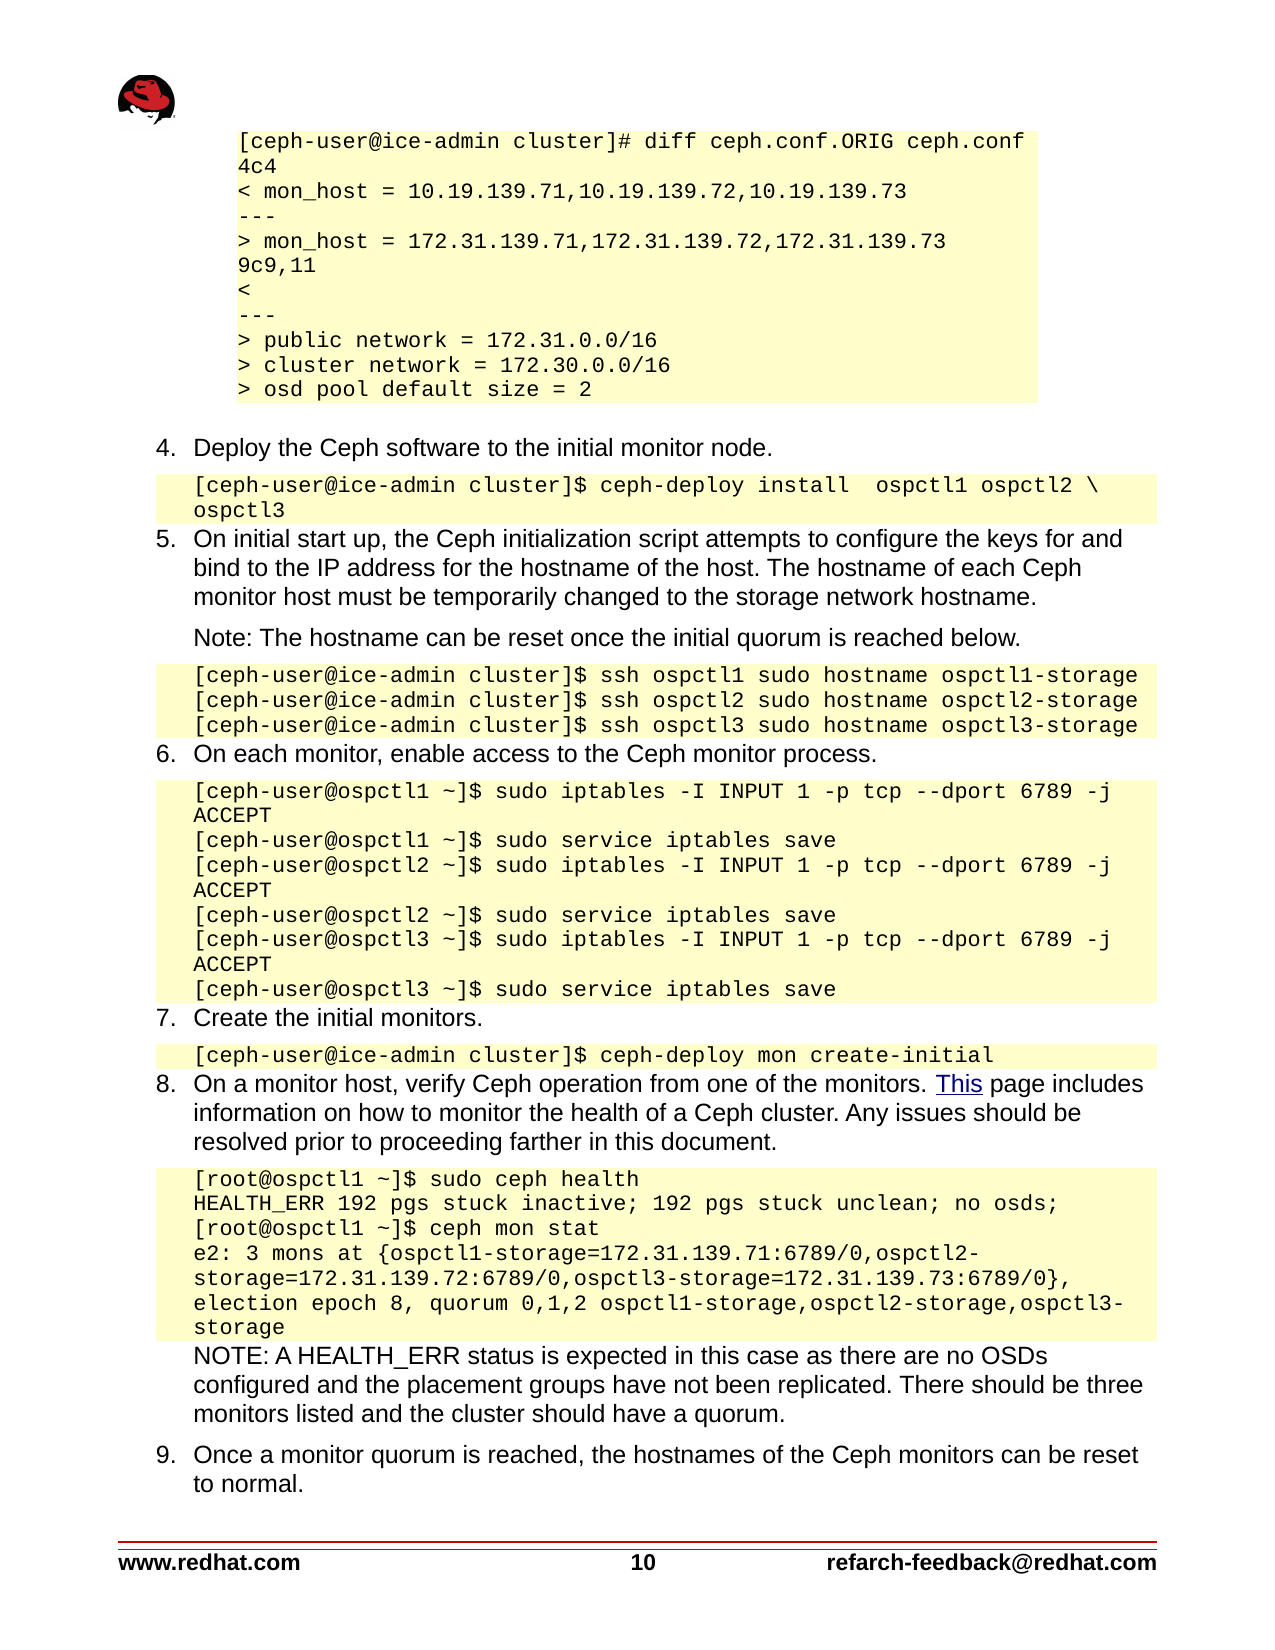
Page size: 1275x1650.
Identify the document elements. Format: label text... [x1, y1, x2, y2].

list [root@ospctl1 ~]$ sudo ceph health [156, 1168, 1157, 1192]
list [ceph-user@ice-admin cluster]$ ssh ospctl3 sudo hostname ospctl3-storage [156, 714, 1157, 738]
list On each monitor, enable access to the Ceph monitor process. [156, 738, 1157, 767]
list > mon_host = 172.31.139.71,172.31.139.72,172.31.139.73 [237, 230, 1038, 254]
list NOTE: A HEALTH_ERR status is expected in this case as there are no OSDs configured and the placement groups have not been replicated. There should be three monitors listed and the cluster should have a quorum. [156, 1341, 1157, 1427]
list [ceph-user@ice-admin cluster]$ ceph-deploy mon create-initial [156, 1044, 1157, 1069]
list ospctl3 [156, 499, 1157, 524]
list 9c9,11 [237, 254, 1038, 279]
list < [237, 279, 1038, 304]
list --- [237, 205, 1038, 230]
list [ceph-user@ice-admin cluster]# diff ceph.conf.ORIG ceph.conf [237, 131, 1038, 155]
list [ceph-user@ice-admin cluster]$ ssh ospctl1 sudo hostname ospctl1-storage [156, 664, 1157, 689]
list [ceph-user@ice-admin cluster]$ ssh ospctl2 sudo hostname ospctl2-storage [156, 689, 1157, 714]
list e2: 3 mons at {ospctl1-storage=172.31.139.71:6789/0,ospctl2-storage=172.31.139.72:6789/0,ospctl3-storage=172.31.139.73:6789/0}, election epoch 8, quorum 0,1,2 ospctl1-storage,ospctl2-storage,ospctl3-storage [156, 1242, 1157, 1341]
list [ceph-user@ospctl1 ~]$ sudo iptables -I INPUT 1 -p tcp --dport 6789 -j ACCEPT [156, 780, 1157, 829]
list < mon_host = 10.19.139.71,10.19.139.72,10.19.139.73 [237, 180, 1038, 205]
list [ceph-user@ospctl2 ~]$ sudo iptables -I INPUT 1 -p tcp --dport 6789 -j ACCEPT [156, 854, 1157, 904]
list [ceph-user@ospctl2 ~]$ sudo service iptables save [156, 904, 1157, 928]
list Create the initial monitors. [156, 1003, 1157, 1032]
list > osd pool default size = 2 [237, 378, 1038, 403]
list [root@ospctl1 ~]$ ceph mon stat [156, 1217, 1157, 1242]
list 4c4 [237, 155, 1038, 180]
list On initial start up, the Ceph initialization script attempts to configure the keys for and bind to the IP address for the hostname of the host. The hostname of each Ceph monitor host must be temporarily changed to the storage network hostname. [156, 524, 1157, 610]
list On a monitor host, verify Ceph operation from one of the monitors. This page includes information on how to monitor the health of a Ceph cluster. Any issues should be resolved prior to proceeding farther in this document. [156, 1069, 1157, 1155]
list [ceph-user@ospctl3 ~]$ sudo iptables -I INPUT 1 -p tcp --dport 6789 -j ACCEPT [156, 928, 1157, 978]
list > public network = 172.31.0.0/16 [237, 329, 1038, 354]
list > cluster network = 172.30.0.0/16 [237, 354, 1038, 378]
list Note: The hostname can be reset once the initial quorum is reached below. [156, 623, 1157, 652]
list [ceph-user@ospctl3 ~]$ sudo service iptables save [156, 978, 1157, 1003]
list HEALTH_ERR 192 pgs stuck inactive; 192 pgs stuck unclean; no osds; [156, 1192, 1157, 1217]
list Deploy the Ceph software to the initial monitor node. [156, 131, 1157, 462]
list --- [237, 304, 1038, 329]
list [ceph-user@ospctl1 ~]$ sudo service iptables save [156, 829, 1157, 854]
list [ceph-user@ice-admin cluster]$ ceph-deploy install ospctl1 ospctl2 \ [156, 474, 1157, 499]
picture [118, 75, 176, 131]
list Once a monitor quorum is reached, the hostnames of the Ceph monitors can be reset to normal. [156, 1440, 1157, 1497]
